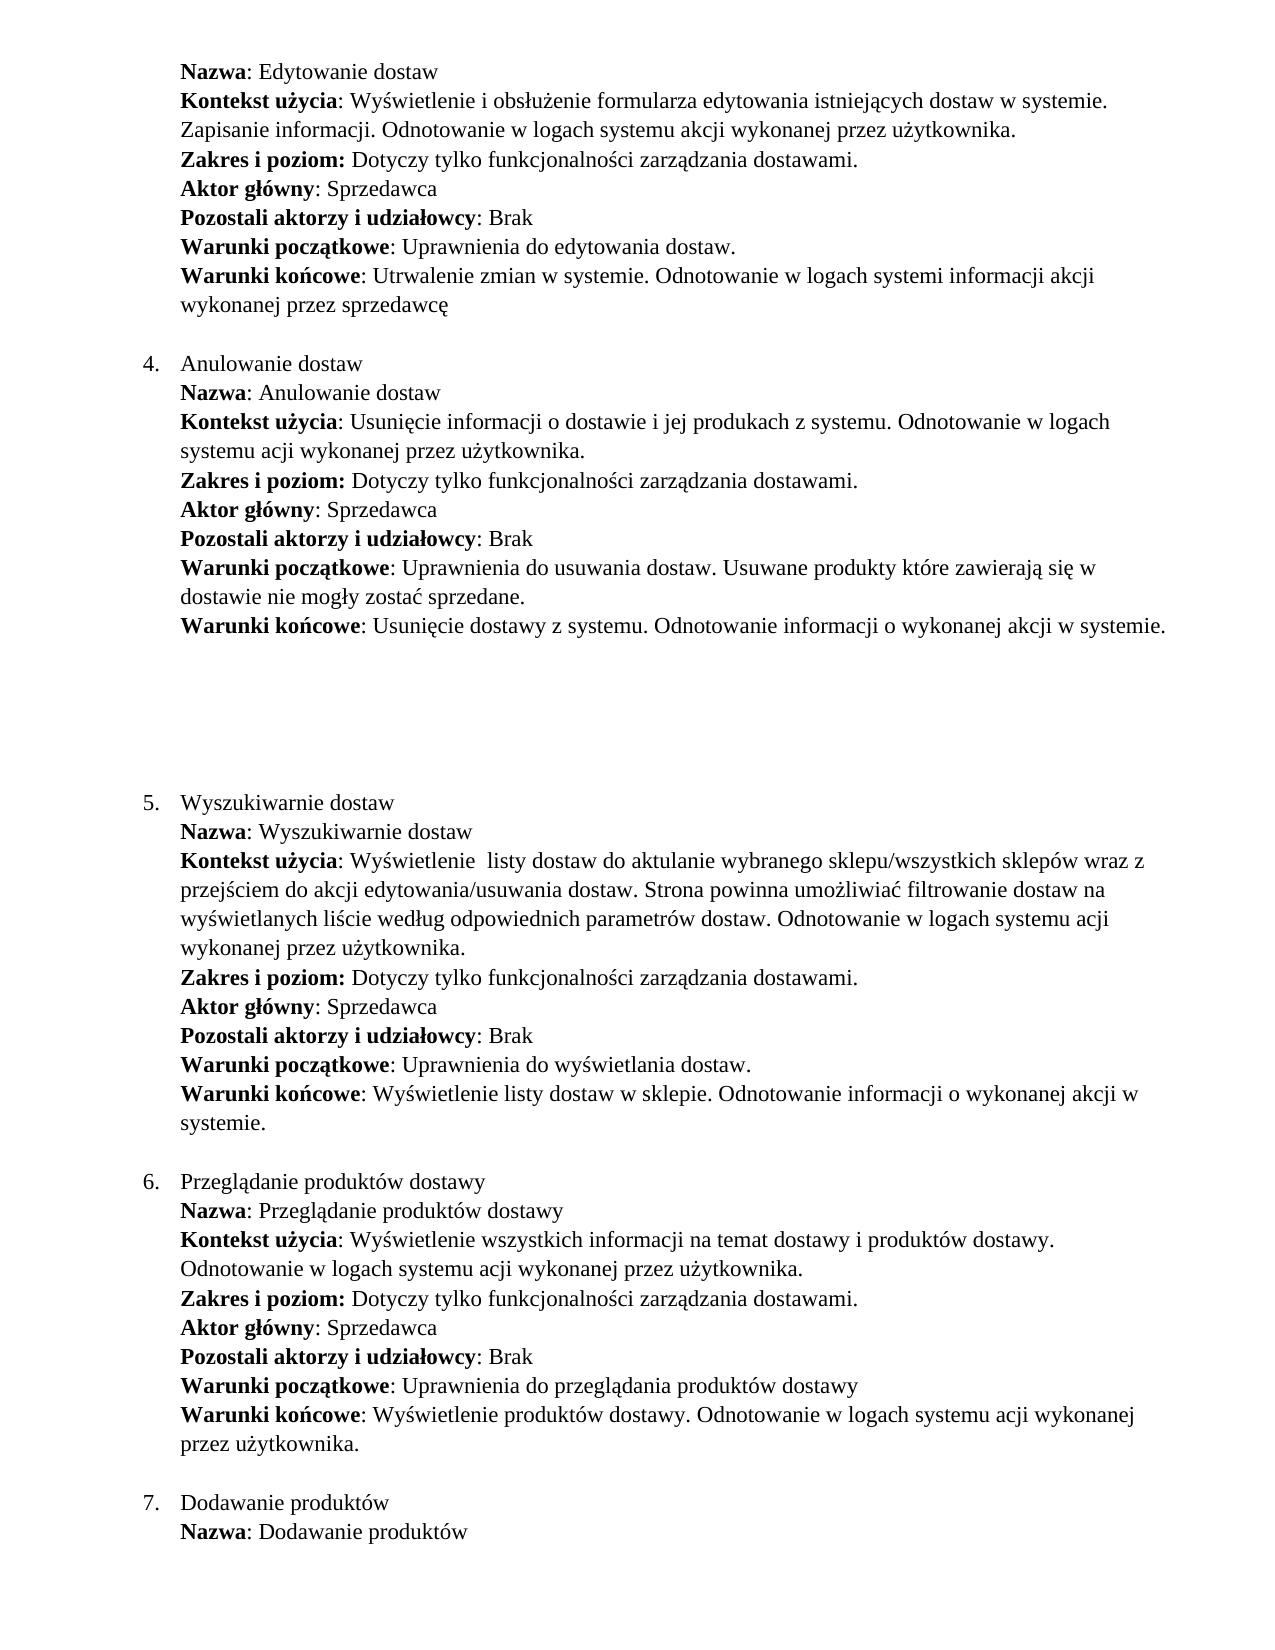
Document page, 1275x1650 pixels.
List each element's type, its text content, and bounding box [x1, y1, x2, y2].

text Warunki końcowe: Utrwalenie zmian w systemie. Odnotowanie w logach systemi informacji akcji wykonanej przez sprzedawcę [180, 263, 1170, 318]
text Warunki początkowe: Uprawnienia do edytowania dostaw. [180, 234, 1170, 259]
text Pozostali aktorzy i udziałowcy: Brak [180, 1023, 1170, 1048]
text Nazwa: Przeglądanie produktów dostawy [180, 1198, 1170, 1223]
list Dodawanie produktów [143, 1490, 1170, 1515]
text Warunki końcowe: Usunięcie dostawy z systemu. Odnotowanie informacji o wykonanej akcji w systemie. [180, 613, 1170, 639]
text Nazwa: Wyszukiwarnie dostaw [180, 819, 1170, 844]
text Zakres i poziom: Dotyczy tylko funkcjonalności zarządzania dostawami. [180, 964, 1170, 990]
text Warunki początkowe: Uprawnienia do przeglądania produktów dostawy [180, 1373, 1170, 1398]
list Nazwa: Anulowanie dostaw [143, 380, 1170, 406]
text Aktor główny: Sprzedawca [180, 994, 1170, 1019]
text Pozostali aktorzy i udziałowcy: Brak [180, 205, 1170, 230]
list Anulowanie dostaw [143, 351, 1170, 376]
text Aktor główny: Sprzedawca [180, 176, 1170, 201]
text Warunki końcowe: Wyświetlenie listy dostaw w sklepie. Odnotowanie informacji o wykonanej akcji w systemie. [180, 1081, 1170, 1136]
text Warunki początkowe: Uprawnienia do wyświetlania dostaw. [180, 1052, 1170, 1077]
text Nazwa: Edytowanie dostaw [180, 59, 1170, 84]
text Pozostali aktorzy i udziałowcy: Brak [180, 1344, 1170, 1369]
list Przeglądanie produktów dostawy [143, 1169, 1170, 1194]
text Nazwa: Dodawanie produktów [180, 1519, 1170, 1544]
text Aktor główny: Sprzedawca [180, 1315, 1170, 1340]
text Pozostali aktorzy i udziałowcy: Brak [180, 526, 1170, 551]
text Aktor główny: Sprzedawca [180, 497, 1170, 522]
text Kontekst użycia: Wyświetlenie wszystkich informacji na temat dostawy i produktów dostawy. [180, 1227, 1170, 1253]
text Warunki początkowe: Uprawnienia do usuwania dostaw. Usuwane produkty które zawierają się w dostawie nie mogły zostać sprzedane. [180, 555, 1170, 610]
text Zakres i poziom: Dotyczy tylko funkcjonalności zarządzania dostawami. [180, 1286, 1170, 1311]
text Kontekst użycia: Wyświetlenie i obsłużenie formularza edytowania istniejących dostaw w systemie. Zapisanie informacji. Odnotowanie w logach systemu akcji wykonanej przez użytkownika. [180, 88, 1170, 143]
text Warunki końcowe: Wyświetlenie produktów dostawy. Odnotowanie w logach systemu acji wykonanej przez użytkownika. [180, 1402, 1170, 1457]
text Zakres i poziom: Dotyczy tylko funkcjonalności zarządzania dostawami. [180, 468, 1170, 493]
list Wyszukiwarnie dostaw [143, 789, 1170, 815]
text Zakres i poziom: Dotyczy tylko funkcjonalności zarządzania dostawami. [180, 147, 1170, 172]
text Kontekst użycia: Wyświetlenie listy dostaw do aktulanie wybranego sklepu/wszystkich sklepów wraz z przejściem do akcji edytowania/usuwania dostaw. Strona powinna umożliwiać filtrowanie dostaw na wyświetlanych liście według odpowiednich parametrów dostaw. Odnotowanie w logach systemu acji wykonanej przez użytkownika. [180, 848, 1170, 961]
text Odnotowanie w logach systemu acji wykonanej przez użytkownika. [180, 1256, 1170, 1282]
text Kontekst użycia: Usunięcie informacji o dostawie i jej produkach z systemu. Odnotowanie w logach systemu acji wykonanej przez użytkownika. [180, 409, 1170, 464]
